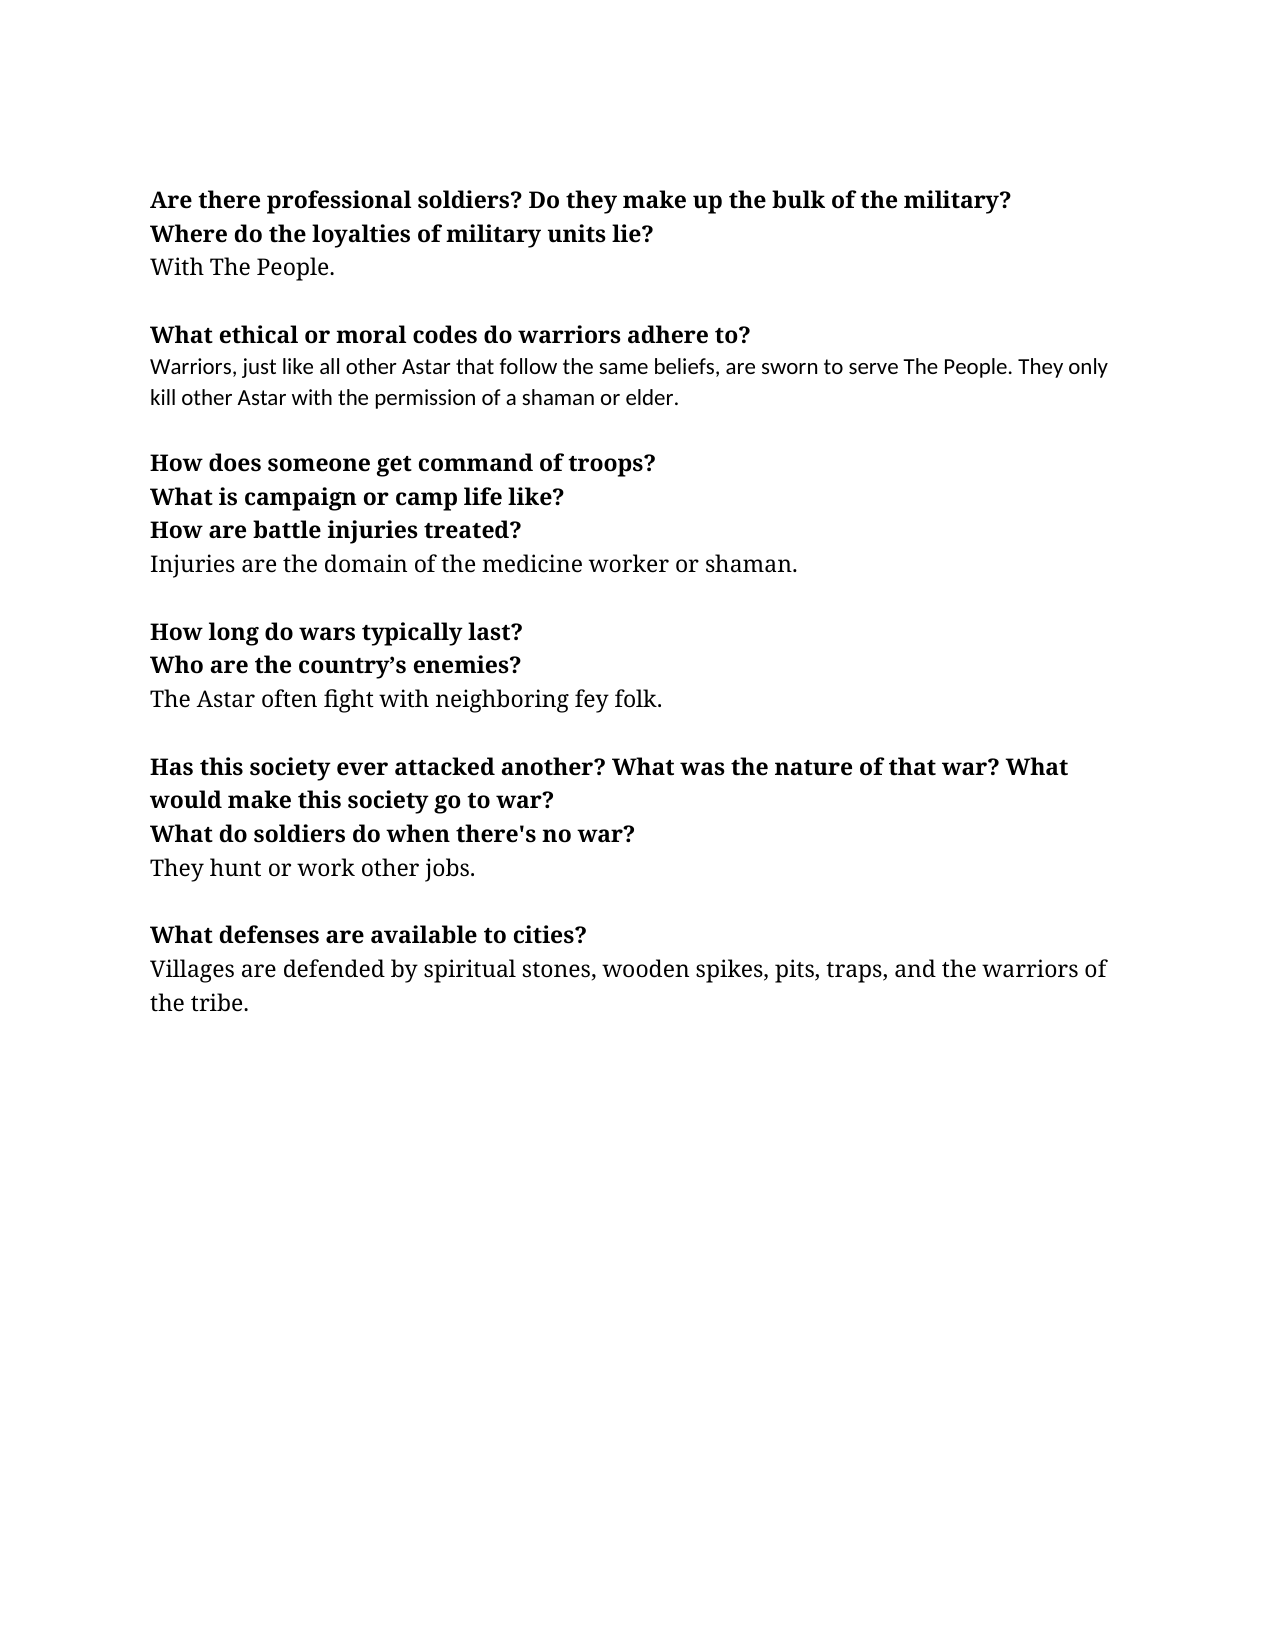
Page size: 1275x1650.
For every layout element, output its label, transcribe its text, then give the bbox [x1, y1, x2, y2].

text What defenses are available to cities? [150, 885, 1125, 950]
text Has this society ever attacked another? What was the nature of that war? What would make this society go to war? What do soldiers do when there's no war? [150, 717, 1125, 849]
text Villages are defended by spiritual stones, wooden spikes, pits, traps, and the warriors of the tribe. [150, 953, 1125, 1018]
text Injuries are the domain of the medicine worker or shaman. [150, 548, 1125, 579]
text What ethical or moral codes do warriors adhere to? [150, 285, 1125, 350]
text What is campaign or camp life like? How are battle injuries treated? [150, 480, 1125, 545]
text Warriors, just like all other Astar that follow the same beliefs, are sworn to serve The People. They only kill other Astar with the permission of a shaman or elder. [150, 352, 1125, 411]
text They hunt or work other jobs. [150, 852, 1125, 883]
text Are there professional soldiers? Do they make up the bulk of the military? Where do the loyalties of military units lie? With The People. [150, 150, 1125, 282]
text How long do wars typically last? Who are the country’s enemies? [150, 582, 1125, 680]
text How does someone get command of troops? [150, 413, 1125, 478]
text The Astar often fight with neighboring fey folk. [150, 683, 1125, 714]
